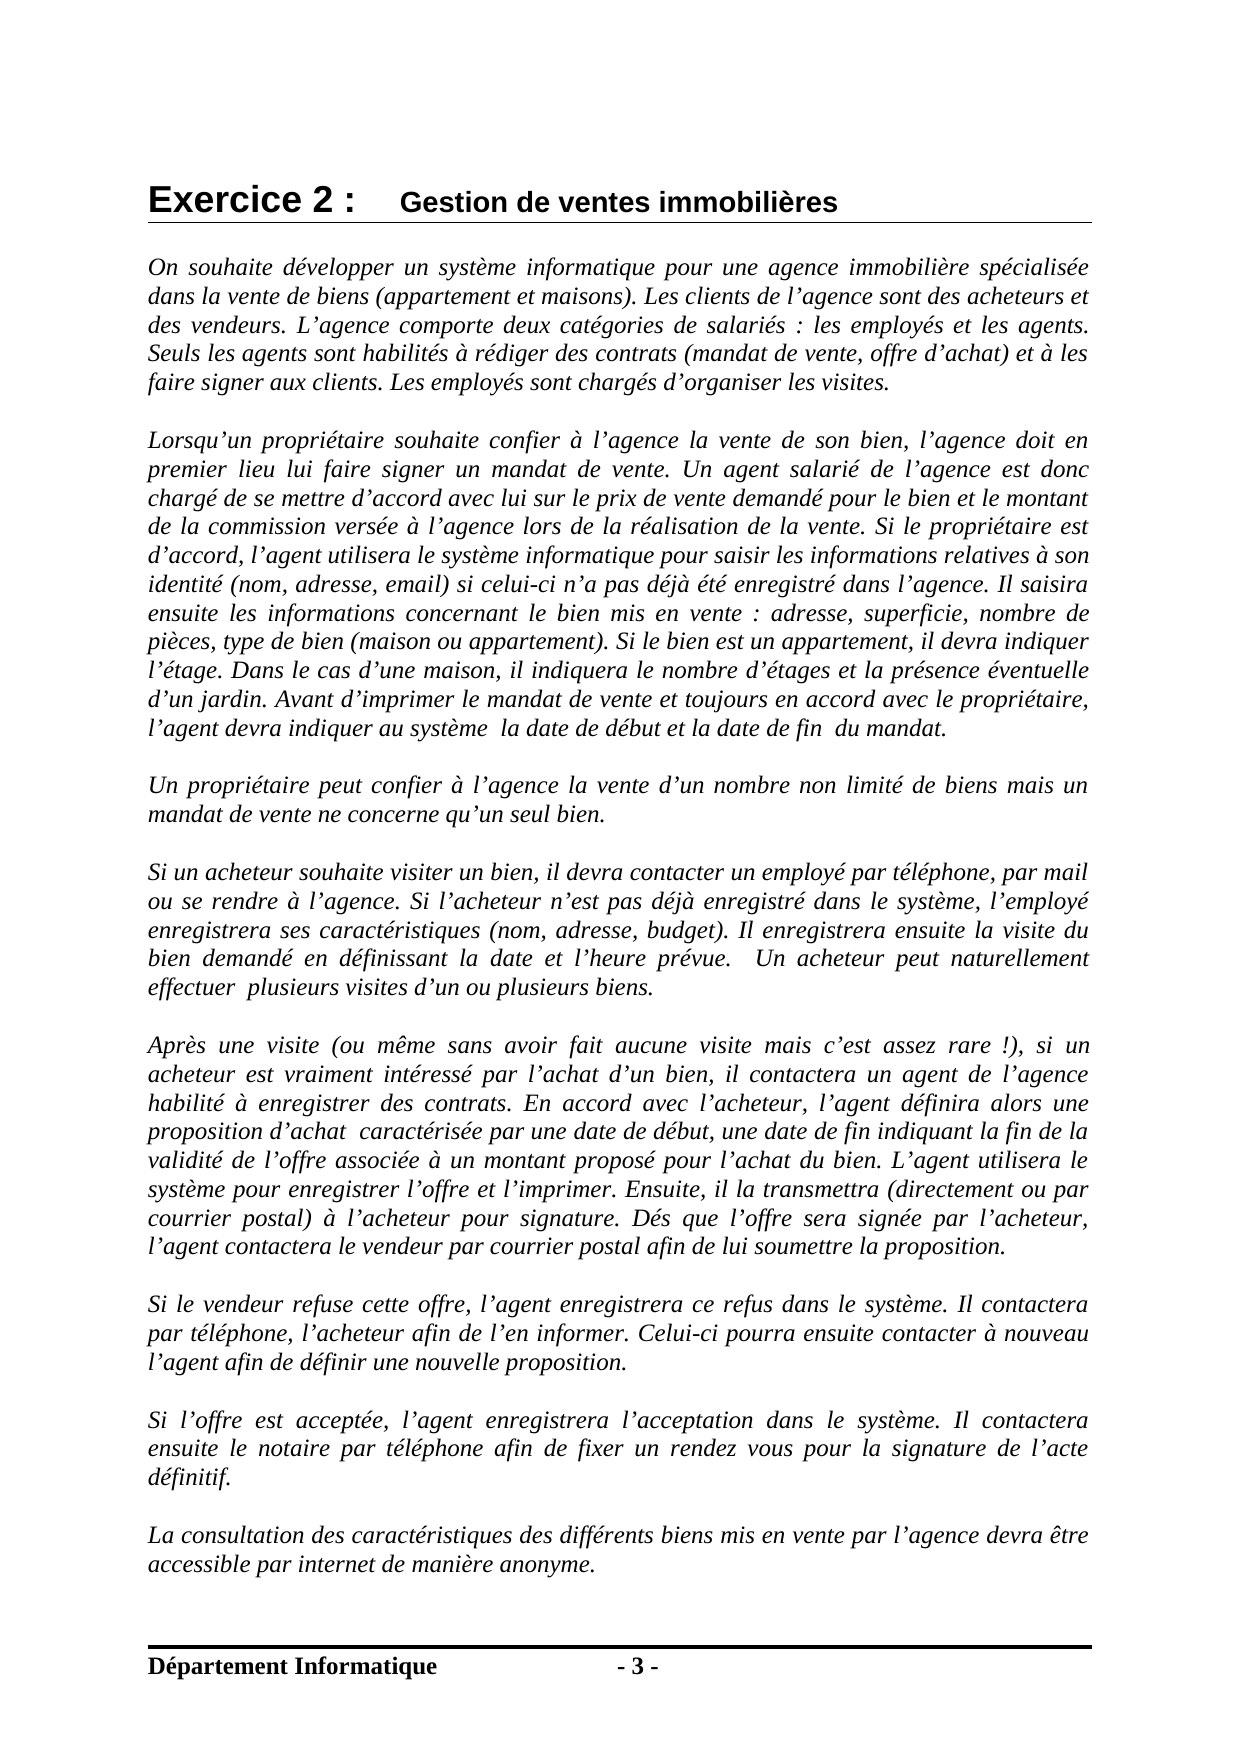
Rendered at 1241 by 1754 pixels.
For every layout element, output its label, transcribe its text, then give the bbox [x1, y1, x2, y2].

text La consultation des caractéristiques des différents biens mis en vente par l’agence devra être accessible par internet de manière anonyme. [148, 1520, 1092, 1578]
text Si l’offre est acceptée, l’agent enregistrera l’acceptation dans le système. Il contactera ensuite le notaire par téléphone afin de fixer un rendez vous pour la signature de l’acte définitif. [148, 1405, 1092, 1491]
text Si un acheteur souhaite visiter un bien, il devra contacter un employé par téléphone, par mail ou se rendre à l’agence. Si l’acheteur n’est pas déjà enregistré dans le système, l’employé enregistrera ses caractéristiques (nom, adresse, budget). Il enregistrera ensuite la visite du bien demandé en définissant la date et l’heure prévue. Un acheteur peut naturellement effectuer plusieurs visites d’un ou plusieurs biens. [148, 857, 1092, 1001]
text Après une visite (ou même sans avoir fait aucune visite mais c’est assez rare !), si un acheteur est vraiment intéressé par l’achat d’un bien, il contactera un agent de l’agence habilité à enregistrer des contrats. En accord avec l’acheteur, l’agent définira alors une proposition d’achat caractérisée par une date de début, une date de fin indiquant la fin de la validité de l’offre associée à un montant proposé pour l’achat du bien. L’agent utilisera le système pour enregistrer l’offre et l’imprimer. Ensuite, il la transmettra (directement ou par courrier postal) à l’acheteur pour signature. Dés que l’offre sera signée par l’acheteur, l’agent contactera le vendeur par courrier postal afin de lui soumettre la proposition. [148, 1030, 1092, 1260]
text On souhaite développer un système informatique pour une agence immobilière spécialisée dans la vente de biens (appartement et maisons). Les clients de l’agence sont des acheteurs et des vendeurs. L’agence comporte deux catégories de salariés : les employés et les agents. Seuls les agents sont habilités à rédiger des contrats (mandat de vente, offre d’achat) et à les faire signer aux clients. Les employés sont chargés d’organiser les visites. [148, 252, 1092, 396]
text Si le vendeur refuse cette offre, l’agent enregistrera ce refus dans le système. Il contactera par téléphone, l’acheteur afin de l’en informer. Celui-ci pourra ensuite contacter à nouveau l’agent afin de définir une nouvelle proposition. [148, 1289, 1092, 1376]
text Lorsqu’un propriétaire souhaite confier à l’agence la vente de son bien, l’agence doit en premier lieu lui faire signer un mandat de vente. Un agent salarié de l’agence est donc chargé de se mettre d’accord avec lui sur le prix de vente demandé pour le bien et le montant de la commission versée à l’agence lors de la réalisation de la vente. Si le propriétaire est d’accord, l’agent utilisera le système informatique pour saisir les informations relatives à son identité (nom, adresse, email) si celui-ci n’a pas déjà été enregistré dans l’agence. Il saisira ensuite les informations concernant le bien mis en vente : adresse, superficie, nombre de pièces, type de bien (maison ou appartement). Si le bien est un appartement, il devra indiquer l’étage. Dans le cas d’une maison, il indiquera le nombre d’étages et la présence éventuelle d’un jardin. Avant d’imprimer le mandat de vente et toujours en accord avec le propriétaire, l’agent devra indiquer au système la date de début et la date de fin du mandat. [148, 425, 1092, 741]
text Un propriétaire peut confier à l’agence la vente d’un nombre non limité de biens mais un mandat de vente ne concerne qu’un seul bien. [148, 771, 1092, 828]
subtitle Gestion de ventes immobilières [148, 177, 1092, 222]
